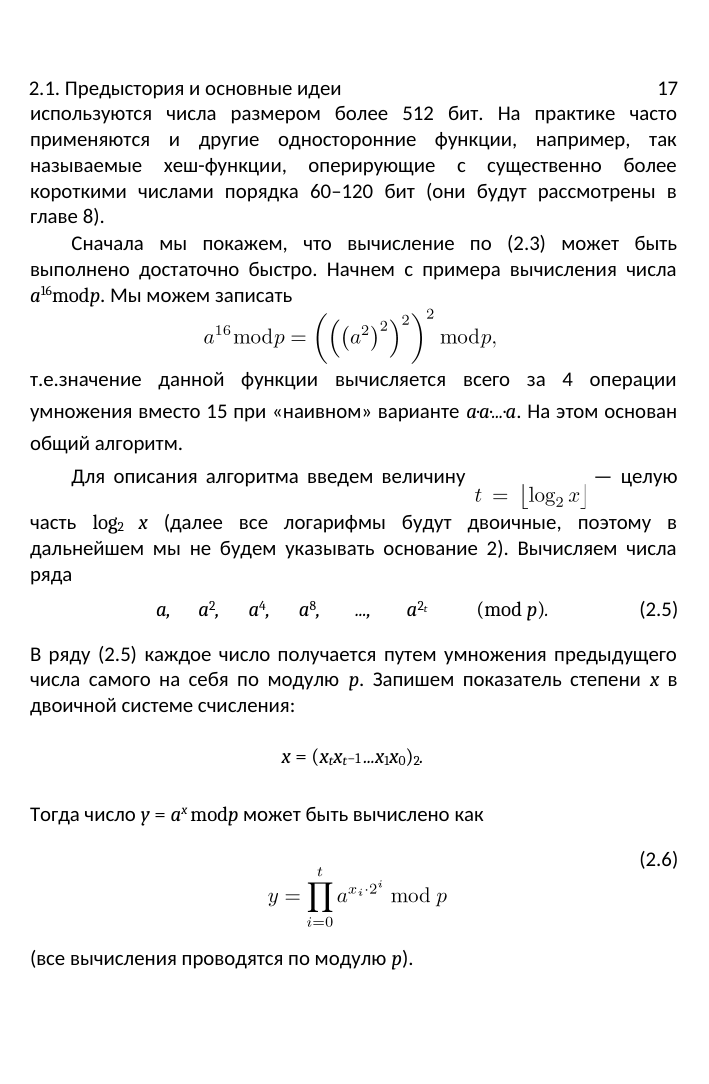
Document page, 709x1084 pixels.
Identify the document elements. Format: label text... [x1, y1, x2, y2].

text (2.6) [28, 844, 678, 927]
text В ряду (2.5) каждое число получается путем умножения предыдущего числа самого на себя по модулю p. Запишем показатель степени x в двоичной системе счисления: [30, 641, 678, 718]
text Тогда число y = ax modp может быть вычислено как [30, 801, 678, 826]
text используются числа размером более 512 бит. На практике часто применяются и другие односторонние функции, например, так называемые хеш-функции, оперирующие с существенно более короткими числами порядка 60–120 бит (они будут рассмотрены в главе 8). [30, 100, 678, 229]
text Для описания алгоритма введем величину — целую часть log2 x (далее все логарифмы будут двоичные, поэтому в дальнейшем мы не будем указывать основание 2). Вычисляем числа ряда [30, 463, 678, 586]
text Сначала мы покажем, что вычисление по (2.3) может быть выполнено достаточно быстро. Начнем с примера вычисления числа a16modp. Мы можем записать [30, 230, 678, 307]
text a, a2, a4, a8, ..., a2t (mod p). (2.5) [28, 594, 680, 622]
text т.е.значение данной функции вычисляется всего за 4 операции умножения вместо 15 при «наивном» варианте a·a·...·a. На этом основан общий алгоритм. [30, 366, 678, 456]
text x = (xtxt−1 ...x1x0)2. [107, 745, 600, 769]
text (все вычисления проводятся по модулю p). [30, 945, 678, 971]
